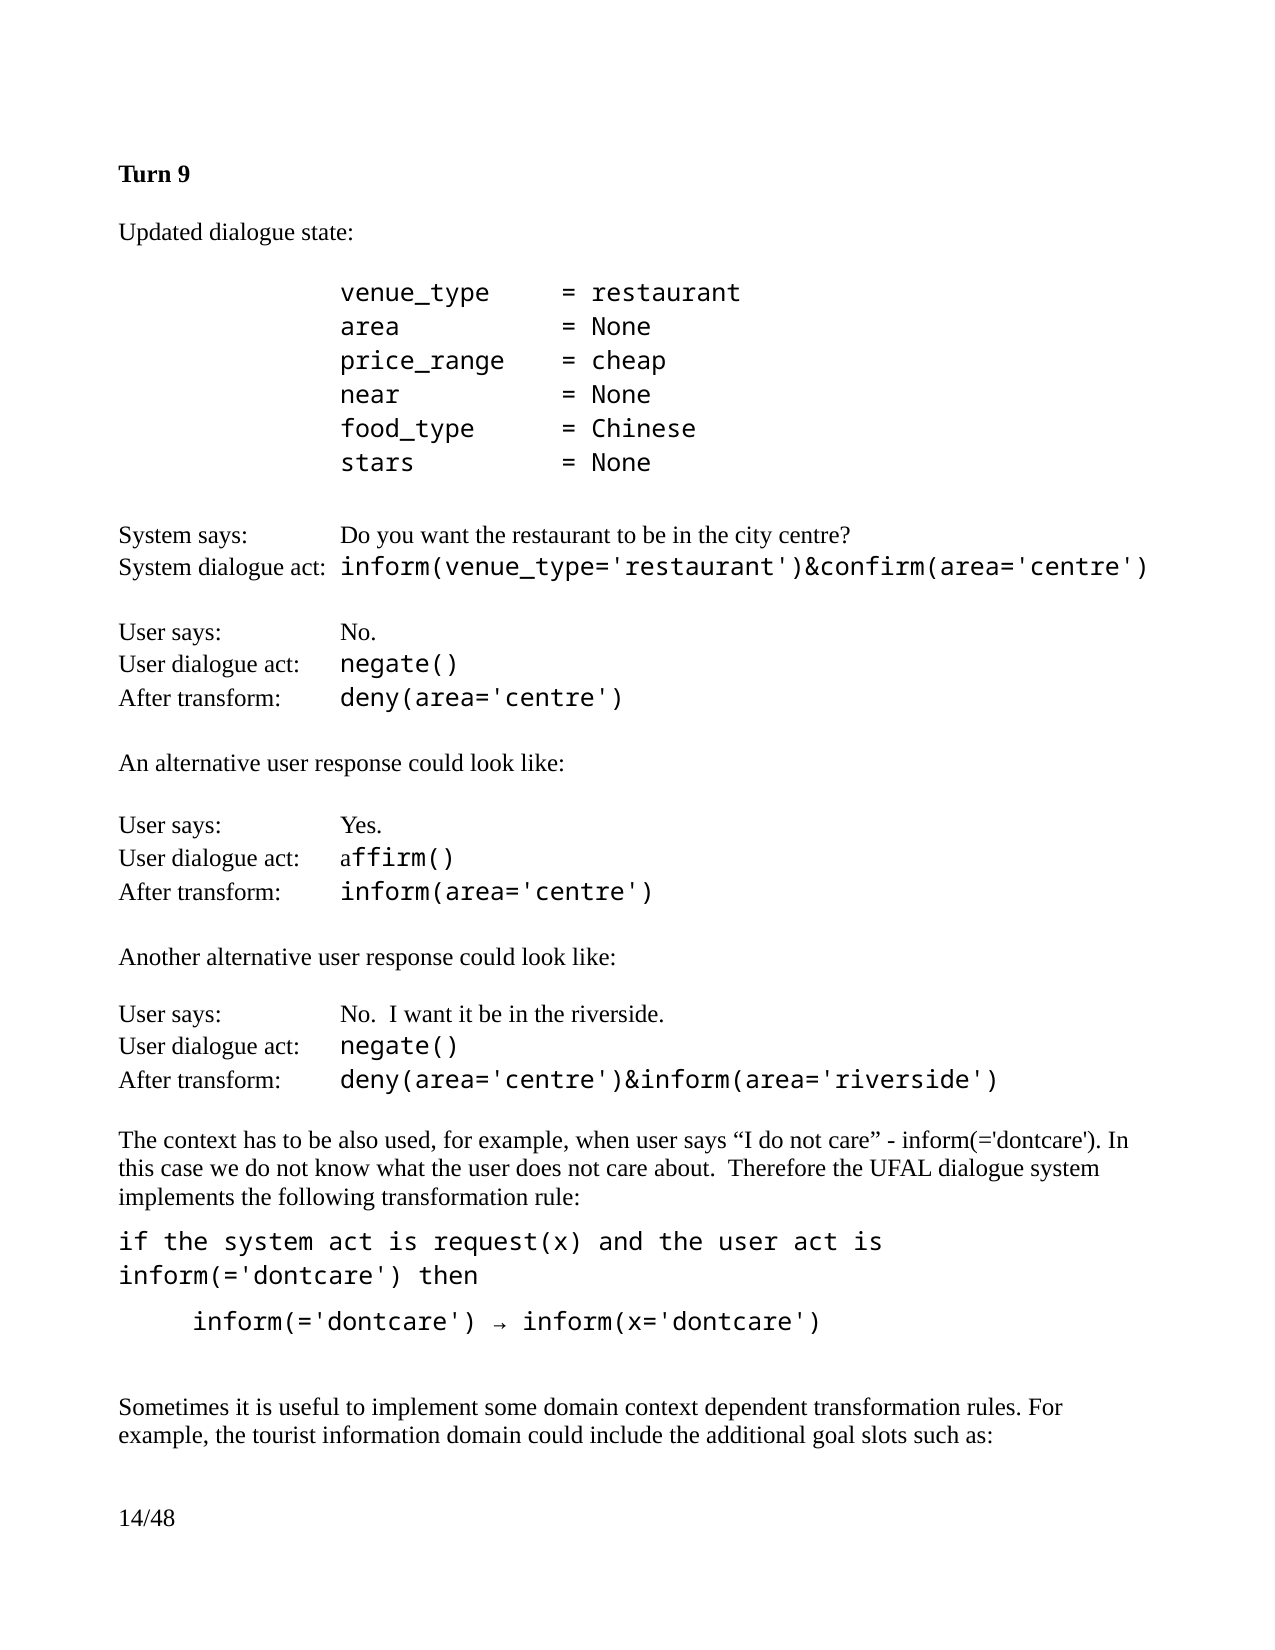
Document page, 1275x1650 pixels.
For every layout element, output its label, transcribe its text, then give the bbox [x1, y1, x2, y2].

text After transform: inform(area='centre') [118, 873, 1157, 907]
text Another alternative user response could look like: [118, 942, 1157, 970]
text User says: Yes. [118, 811, 1157, 839]
text User says: No. [118, 617, 1157, 646]
text inform(='dontcare') → inform(x='dontcare') [118, 1304, 1157, 1338]
text System says: Do you want the restaurant to be in the city centre? [118, 520, 1157, 549]
text if the system act is request(x) and the user act is inform(='dontcare') then [118, 1223, 1157, 1292]
text User dialogue act: affirm() [118, 839, 1157, 873]
text area = None [118, 308, 1157, 342]
text Sometimes it is useful to implement some domain context dependent transformation rules. For example, the tourist information domain could include the additional goal slots such as: [118, 1392, 1157, 1449]
text User dialogue act: negate() [118, 646, 1157, 680]
text User dialogue act: negate() [118, 1028, 1157, 1062]
text System dialogue act: inform(venue_type='restaurant')&confirm(area='centre') [118, 549, 1157, 583]
text food_type = Chinese [118, 411, 1157, 445]
text near = None [118, 377, 1157, 411]
text price_range = cheap [118, 342, 1157, 377]
text User says: No. I want it be in the riverside. [118, 999, 1157, 1028]
text venue_type = restaurant [118, 274, 1157, 308]
text stars = None [118, 445, 1157, 479]
text An alternative user response could look like: [118, 748, 1157, 777]
text After transform: deny(area='centre') [118, 680, 1157, 714]
text Updated dialogue state: [118, 217, 1157, 246]
text After transform: deny(area='centre')&inform(area='riverside') [118, 1062, 1157, 1096]
text Turn 9 [118, 159, 1157, 188]
text The context has to be also used, for example, when user says “I do not care” - inform(='dontcare'). In this case we do not know what the user does not care about. Therefore the UFAL dialogue system implements the following transformation rule: [118, 1125, 1157, 1211]
